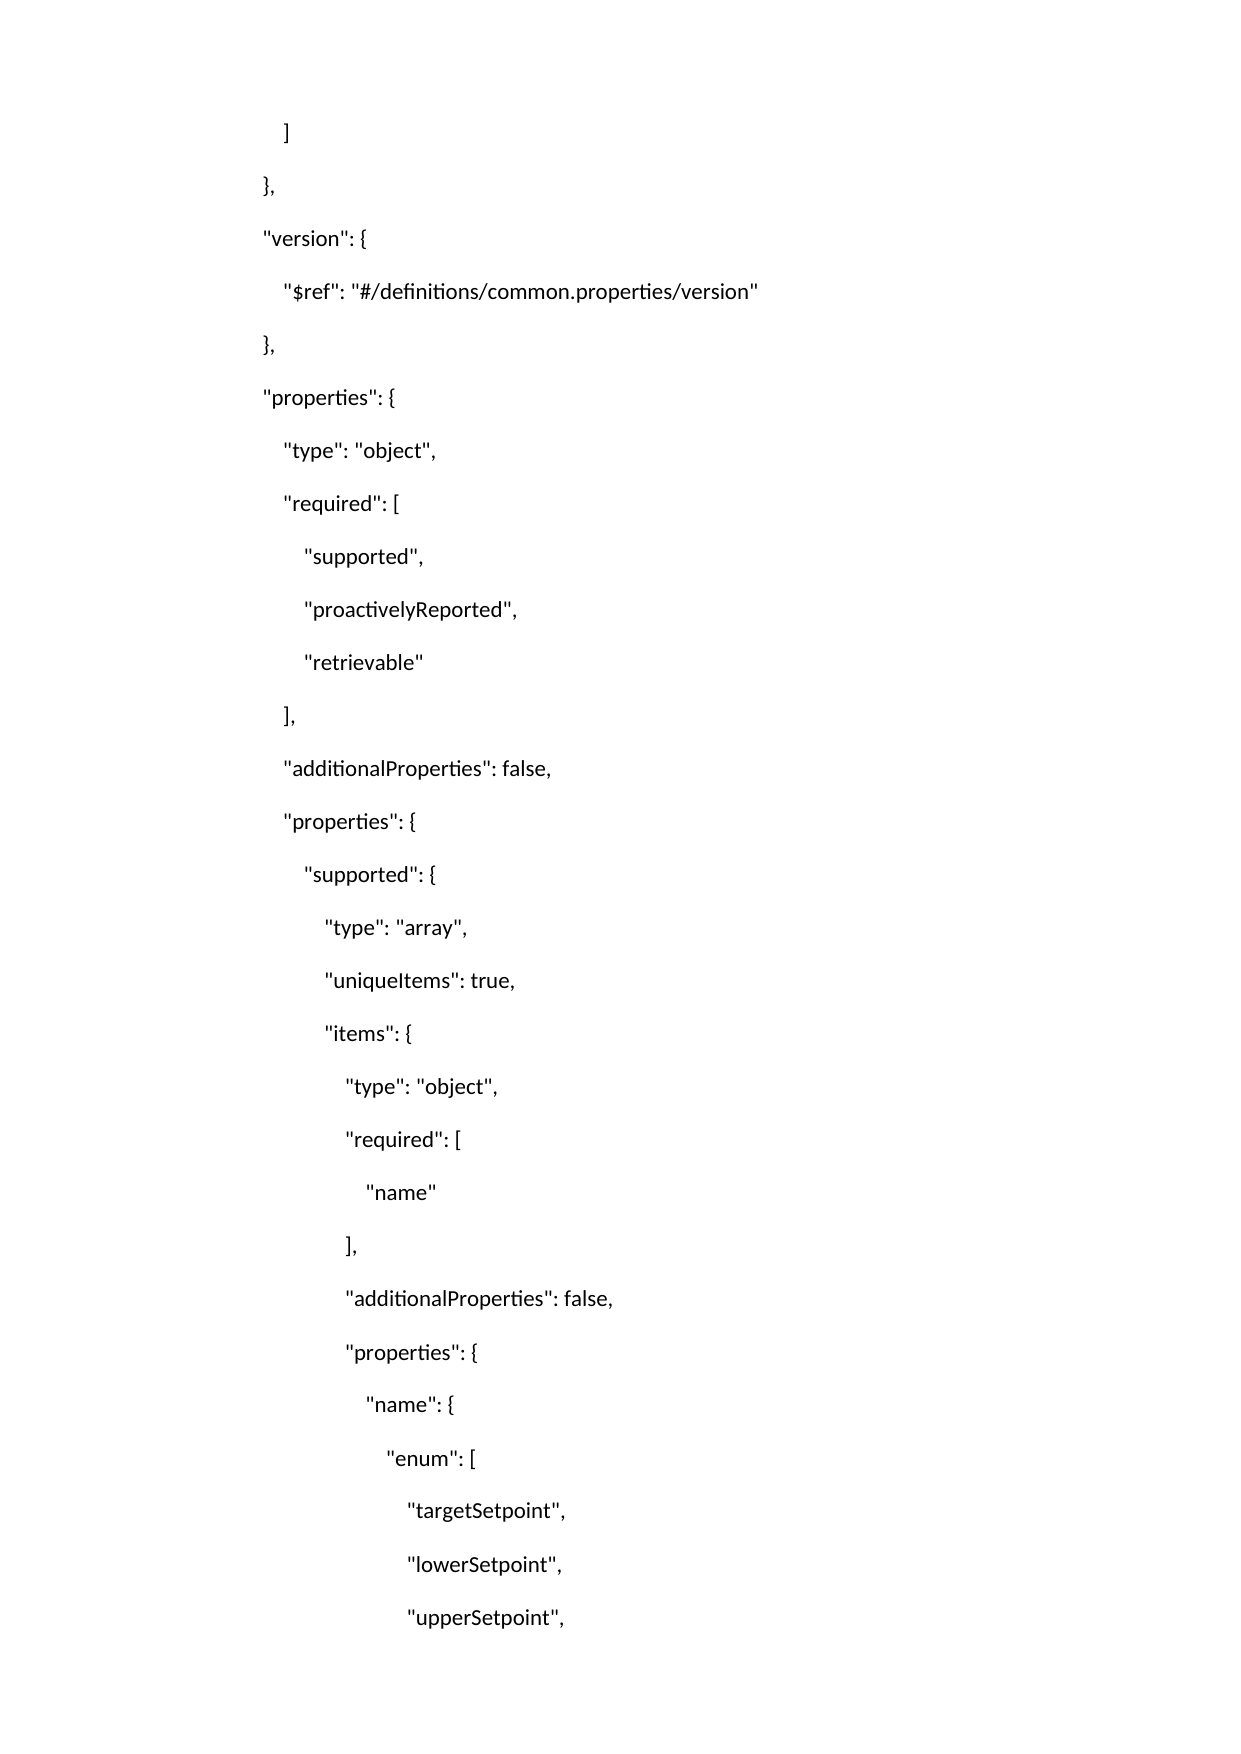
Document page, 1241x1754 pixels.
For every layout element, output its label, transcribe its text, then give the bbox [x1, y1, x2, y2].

text "version": { [118, 224, 1122, 252]
text "properties": { [118, 1338, 1122, 1366]
text "uniqueItems": true, [118, 966, 1122, 994]
text "lowerSetpoint", [118, 1550, 1122, 1578]
text ] [118, 118, 1122, 146]
text "items": { [118, 1019, 1122, 1047]
text "retrievable" [118, 648, 1122, 676]
text "name": { [118, 1391, 1122, 1419]
text "properties": { [118, 383, 1122, 411]
text "required": [ [118, 1126, 1122, 1153]
text "type": "object", [118, 1072, 1122, 1101]
text "enum": [ [118, 1444, 1122, 1472]
text "additionalProperties": false, [118, 754, 1122, 782]
text }, [118, 330, 1122, 358]
text "proactivelyReported", [118, 595, 1122, 623]
text "type": "object", [118, 436, 1122, 464]
text "properties": { [118, 807, 1122, 835]
text }, [118, 171, 1122, 199]
text "name" [118, 1178, 1122, 1207]
text ], [118, 701, 1122, 729]
text "supported", [118, 542, 1122, 570]
text "targetSetpoint", [118, 1497, 1122, 1525]
text ], [118, 1232, 1122, 1259]
text "type": "array", [118, 913, 1122, 941]
text "required": [ [118, 489, 1122, 517]
text "upperSetpoint", [118, 1603, 1122, 1631]
text "supported": { [118, 860, 1122, 888]
text "additionalProperties": false, [118, 1284, 1122, 1313]
text "$ref": "#/definitions/common.properties/version" [118, 277, 1122, 305]
